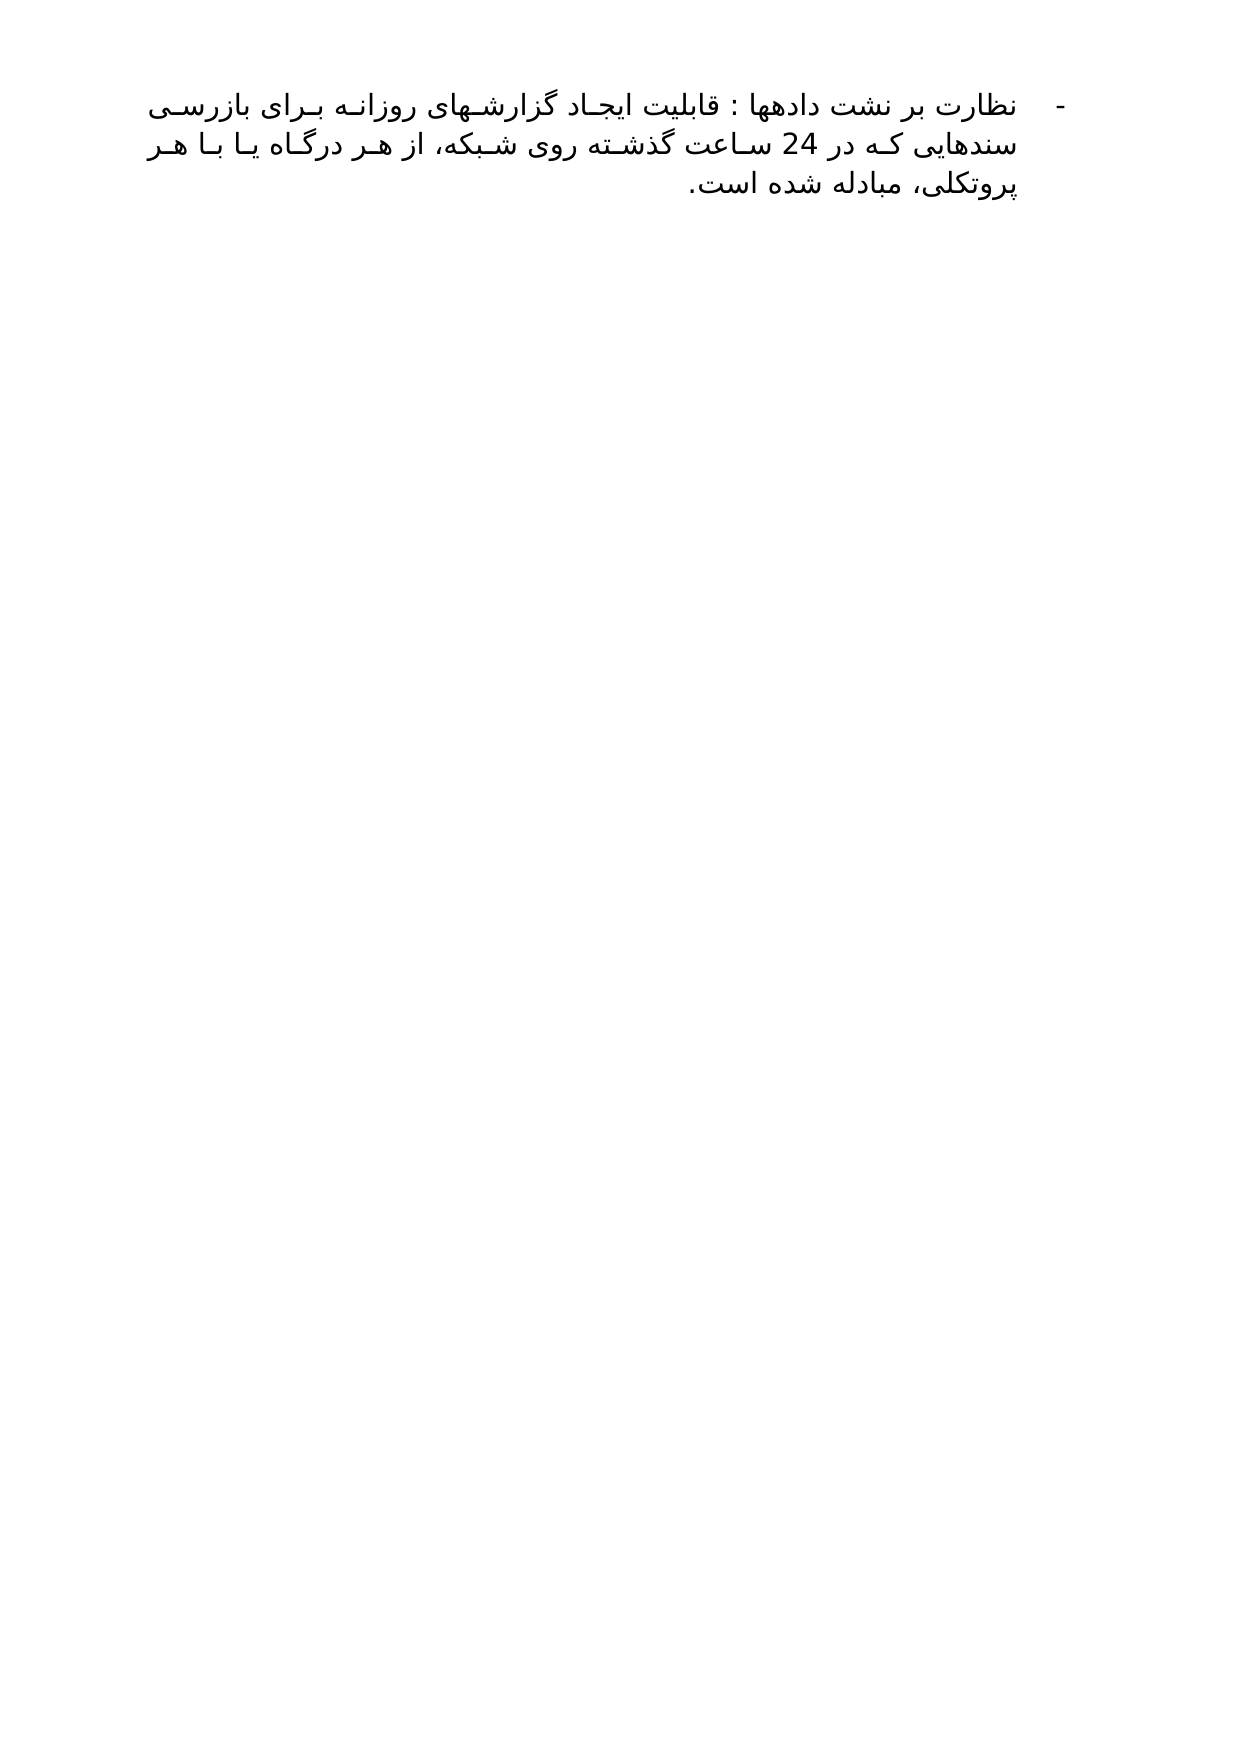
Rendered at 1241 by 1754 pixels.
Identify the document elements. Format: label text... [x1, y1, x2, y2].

list نظارت بر نشت دادهها : قابلیت ایجاد گزارشهای روزانه برای بازرسی سندهایی که در 24 ساعت گذشته روی شبکه، از هر درگاه یا با هر پروتکلی، مبادله شده است. [148, 89, 1055, 201]
